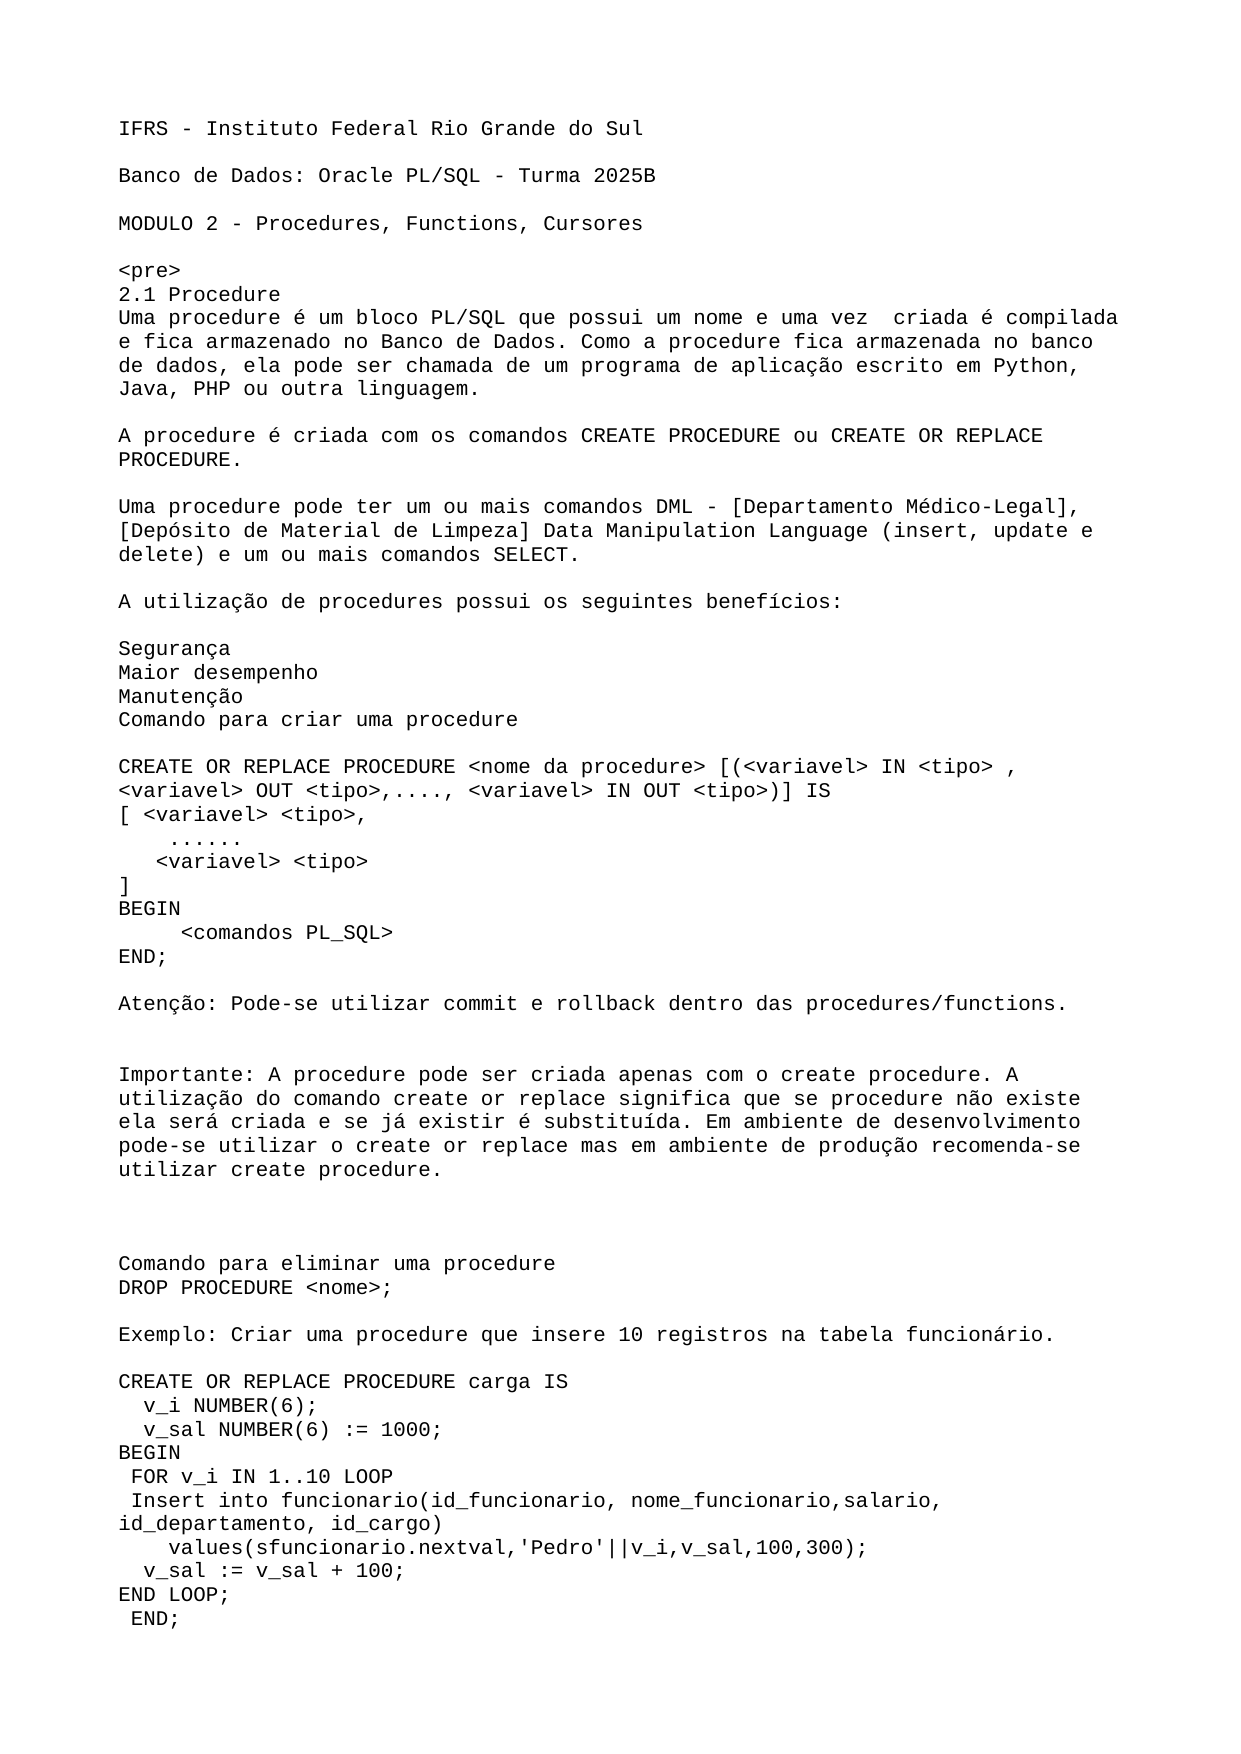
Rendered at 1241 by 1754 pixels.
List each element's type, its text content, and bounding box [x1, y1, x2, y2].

text <comandos PL_SQL> [118, 922, 1122, 946]
text Comando para criar uma procedure [118, 709, 1122, 733]
text Segurança [118, 638, 1122, 662]
text END; [118, 946, 1122, 969]
text BEGIN [118, 898, 1122, 922]
text DROP PROCEDURE <nome>; [118, 1277, 1122, 1300]
text A procedure é criada com os comandos CREATE PROCEDURE ou CREATE OR REPLACE PROCEDURE. [118, 426, 1122, 473]
text Manutenção [118, 686, 1122, 709]
text Maior desempenho [118, 662, 1122, 686]
text Importante: A procedure pode ser criada apenas com o create procedure. A utilização do comando create or replace significa que se procedure não existe ela será criada e se já existir é substituída. Em ambiente de desenvolvimento pode-se utilizar o create or replace mas em ambiente de produção recomenda-se utilizar create procedure. [118, 1064, 1122, 1182]
text CREATE OR REPLACE PROCEDURE carga IS [118, 1371, 1122, 1395]
text ] [118, 875, 1122, 898]
text 2.1 Procedure [118, 284, 1122, 307]
text FOR v_i IN 1..10 LOOP [118, 1466, 1122, 1489]
text v_sal NUMBER(6) := 1000; [118, 1419, 1122, 1442]
text END LOOP; [118, 1584, 1122, 1608]
text A utilização de procedures possui os seguintes benefícios: [118, 591, 1122, 615]
text values(sfuncionario.nextval,'Pedro'||v_i,v_sal,100,300); [118, 1537, 1122, 1561]
text Banco de Dados: Oracle PL/SQL - Turma 2025B [118, 165, 1122, 189]
text MODULO 2 - Procedures, Functions, Cursores [118, 213, 1122, 236]
text Uma procedure pode ter um ou mais comandos DML - [Departamento Médico-Legal],[Depósito de Material de Limpeza] Data Manipulation Language (insert, update e delete) e um ou mais comandos SELECT. [118, 496, 1122, 567]
text Insert into funcionario(id_funcionario, nome_funcionario,salario, id_departamento, id_cargo) [118, 1489, 1122, 1537]
text [ <variavel> <tipo>, [118, 804, 1122, 827]
text BEGIN [118, 1442, 1122, 1466]
text IFRS - Instituto Federal Rio Grande do Sul [118, 118, 1122, 142]
text Exemplo: Criar uma procedure que insere 10 registros na tabela funcionário. [118, 1324, 1122, 1348]
text v_i NUMBER(6); [118, 1395, 1122, 1419]
text <pre> [118, 260, 1122, 284]
text Uma procedure é um bloco PL/SQL que possui um nome e uma vez criada é compilada e fica armazenado no Banco de Dados. Como a procedure fica armazenada no banco de dados, ela pode ser chamada de um programa de aplicação escrito em Python, Java, PHP ou outra linguagem. [118, 307, 1122, 402]
text ...... [118, 827, 1122, 851]
text END; [118, 1608, 1122, 1631]
text Comando para eliminar uma procedure [118, 1253, 1122, 1277]
text <variavel> <tipo> [118, 851, 1122, 875]
text CREATE OR REPLACE PROCEDURE <nome da procedure> [(<variavel> IN <tipo> , <variavel> OUT <tipo>,...., <variavel> IN OUT <tipo>)] IS [118, 757, 1122, 804]
text ﻿Atenção: Pode-se utilizar commit e rollback dentro das procedures/functions. [118, 993, 1122, 1017]
text v_sal := v_sal + 100; [118, 1561, 1122, 1584]
